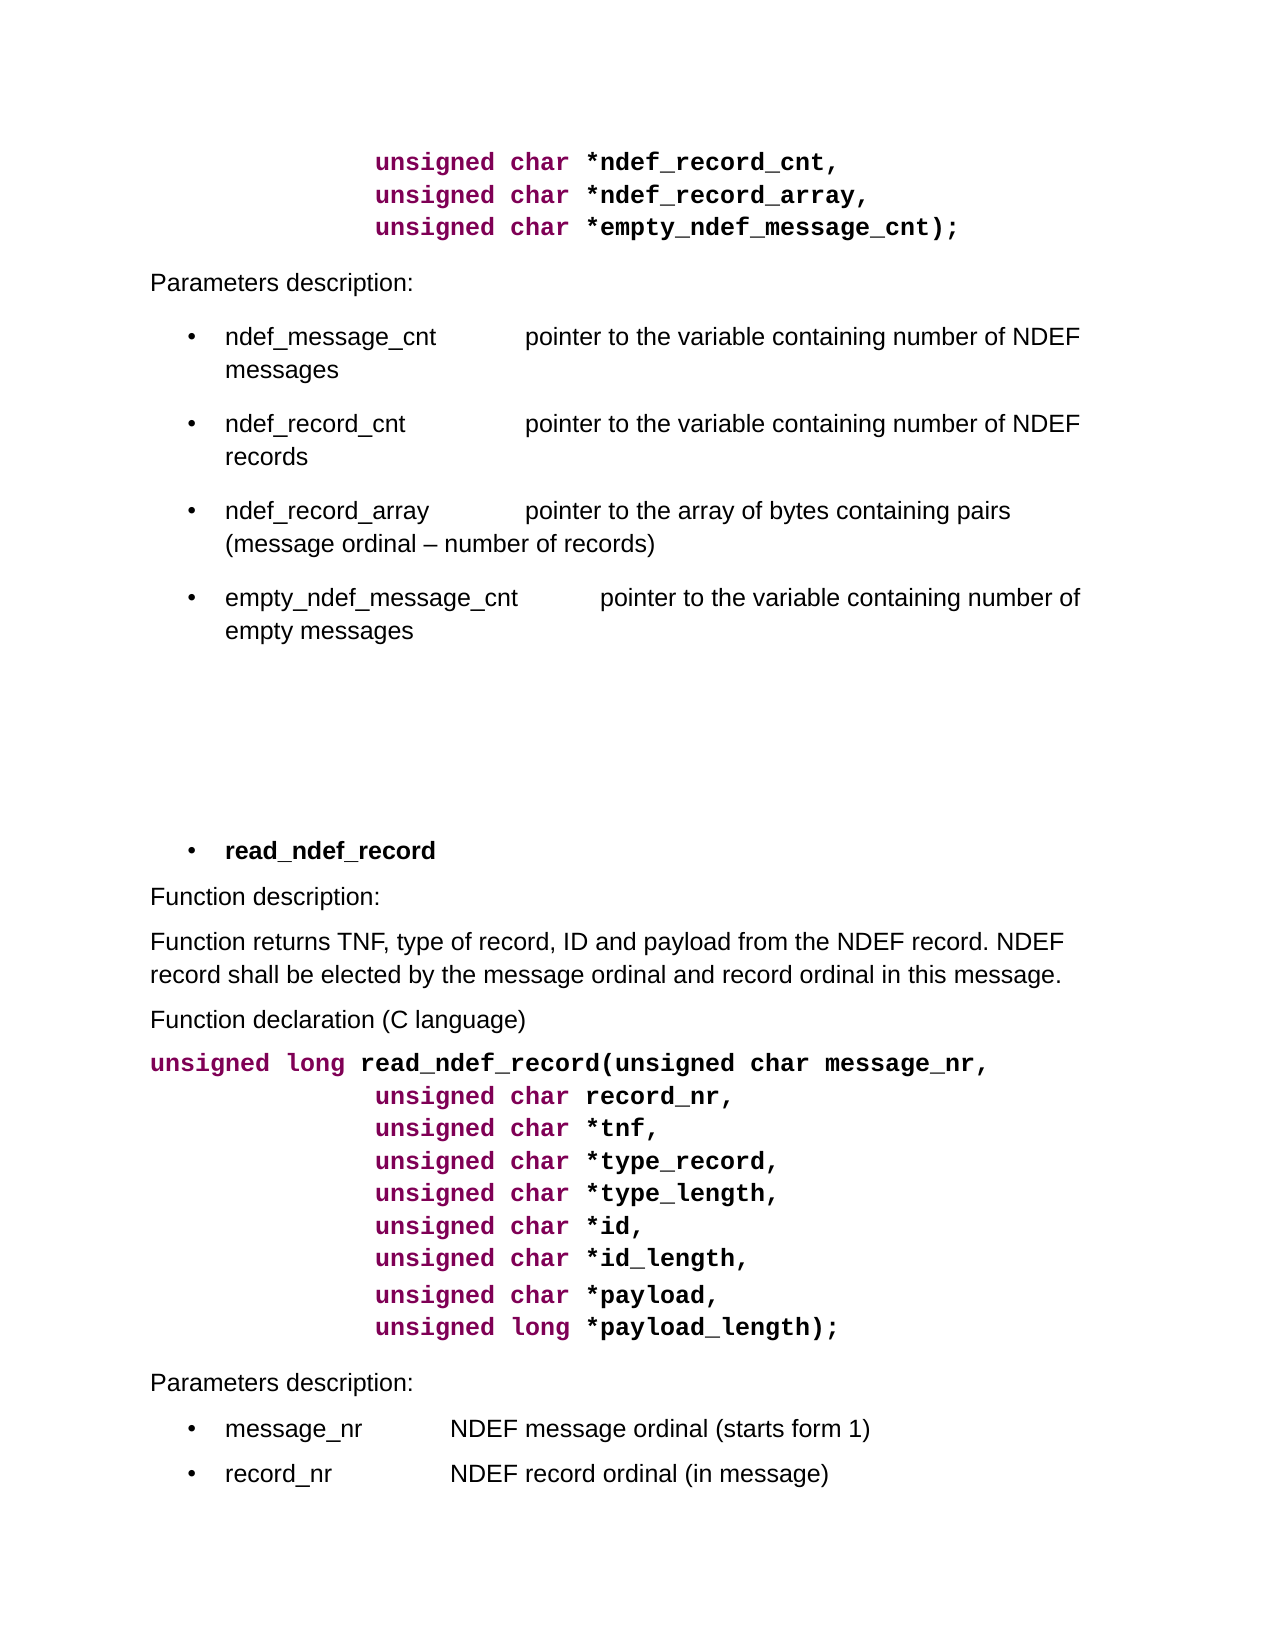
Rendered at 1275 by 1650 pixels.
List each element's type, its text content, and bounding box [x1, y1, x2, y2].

text Parameters description: [150, 1368, 1125, 1397]
list message_nr NDEF message ordinal (starts form 1) [187, 1414, 1125, 1442]
text unsigned char *ndef_record_cnt, unsigned char *ndef_record_array, unsigned char *empty_ndef_message_cnt); [150, 150, 1125, 243]
text Function returns TNF, type of record, ID and payload from the NDEF record. NDEF record shall be elected by the message ordinal and record ordinal in this message. [150, 927, 1125, 989]
text Parameters description: [150, 268, 1125, 297]
list ndef_record_cnt pointer to the variable containing number of NDEF records [187, 409, 1125, 471]
subtitle read_ndef_record [187, 836, 1125, 865]
text Function description: [150, 881, 1125, 910]
text unsigned long read_ndef_record(unsigned char message_nr, unsigned char record_nr, unsigned char *tnf, unsigned char *type_record, unsigned char *type_length, unsigned char *id, unsigned char *id_length, unsigned char *payload, unsigned long *payload_length); [150, 1051, 1125, 1343]
list ndef_message_cnt pointer to the variable containing number of NDEF messages [187, 322, 1125, 384]
list record_nr NDEF record ordinal (in message) [187, 1459, 1125, 1488]
list empty_ndef_message_cnt pointer to the variable containing number of empty messages [187, 583, 1125, 645]
list ndef_record_array pointer to the array of bytes containing pairs (message ordinal – number of records) [187, 496, 1125, 558]
text Function declaration (C language) [150, 1006, 1125, 1034]
